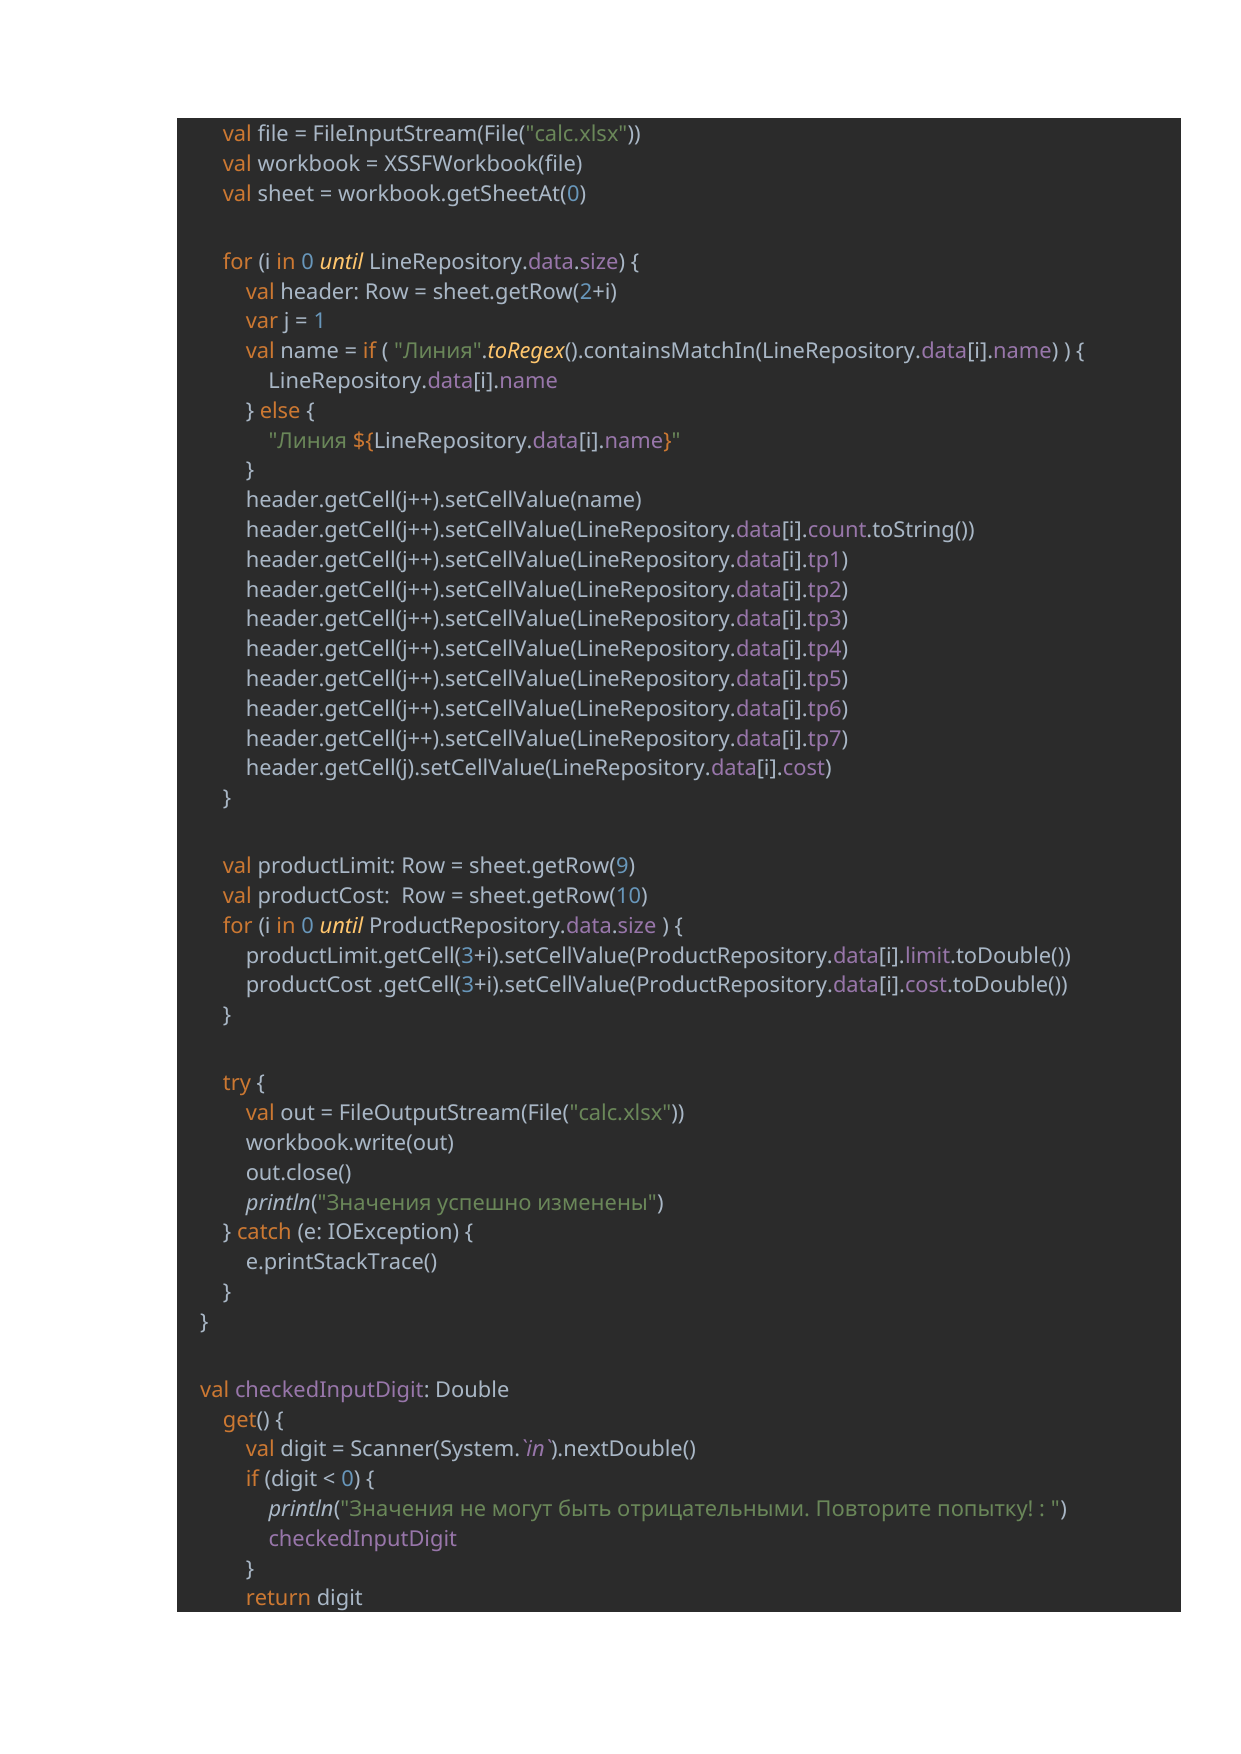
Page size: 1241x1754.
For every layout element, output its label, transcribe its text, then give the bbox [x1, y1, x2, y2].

text val file = FileInputStream(File("calc.xlsx")) val workbook = XSSFWorkbook(file) val sheet = workbook.getSheetAt(0) for (i in 0 until LineRepository.data.size) { val header: Row = sheet.getRow(2+i) var j = 1 val name = if ( "Линия".toRegex().containsMatchIn(LineRepository.data[i].name) ) { LineRepository.data[i].name } else { "Линия ${LineRepository.data[i].name}" } header.getCell(j++).setCellValue(name) header.getCell(j++).setCellValue(LineRepository.data[i].count.toString()) header.getCell(j++).setCellValue(LineRepository.data[i].tp1) header.getCell(j++).setCellValue(LineRepository.data[i].tp2) header.getCell(j++).setCellValue(LineRepository.data[i].tp3) header.getCell(j++).setCellValue(LineRepository.data[i].tp4) header.getCell(j++).setCellValue(LineRepository.data[i].tp5) header.getCell(j++).setCellValue(LineRepository.data[i].tp6) header.getCell(j++).setCellValue(LineRepository.data[i].tp7) header.getCell(j).setCellValue(LineRepository.data[i].cost) } val productLimit: Row = sheet.getRow(9) val productCost: Row = sheet.getRow(10) for (i in 0 until ProductRepository.data.size ) { productLimit.getCell(3+i).setCellValue(ProductRepository.data[i].limit.toDouble()) productCost .getCell(3+i).setCellValue(ProductRepository.data[i].cost.toDouble()) } try { val out = FileOutputStream(File("calc.xlsx")) workbook.write(out) out.close() println("Значения успешно изменены") } catch (e: IOException) { e.printStackTrace() } } val checkedInputDigit: Double get() { val digit = Scanner(System.`in`).nextDouble() if (digit < 0) { println("Значения не могут быть отрицательными. Повторите попытку! : ") checkedInputDigit } return digit [177, 118, 1181, 1612]
